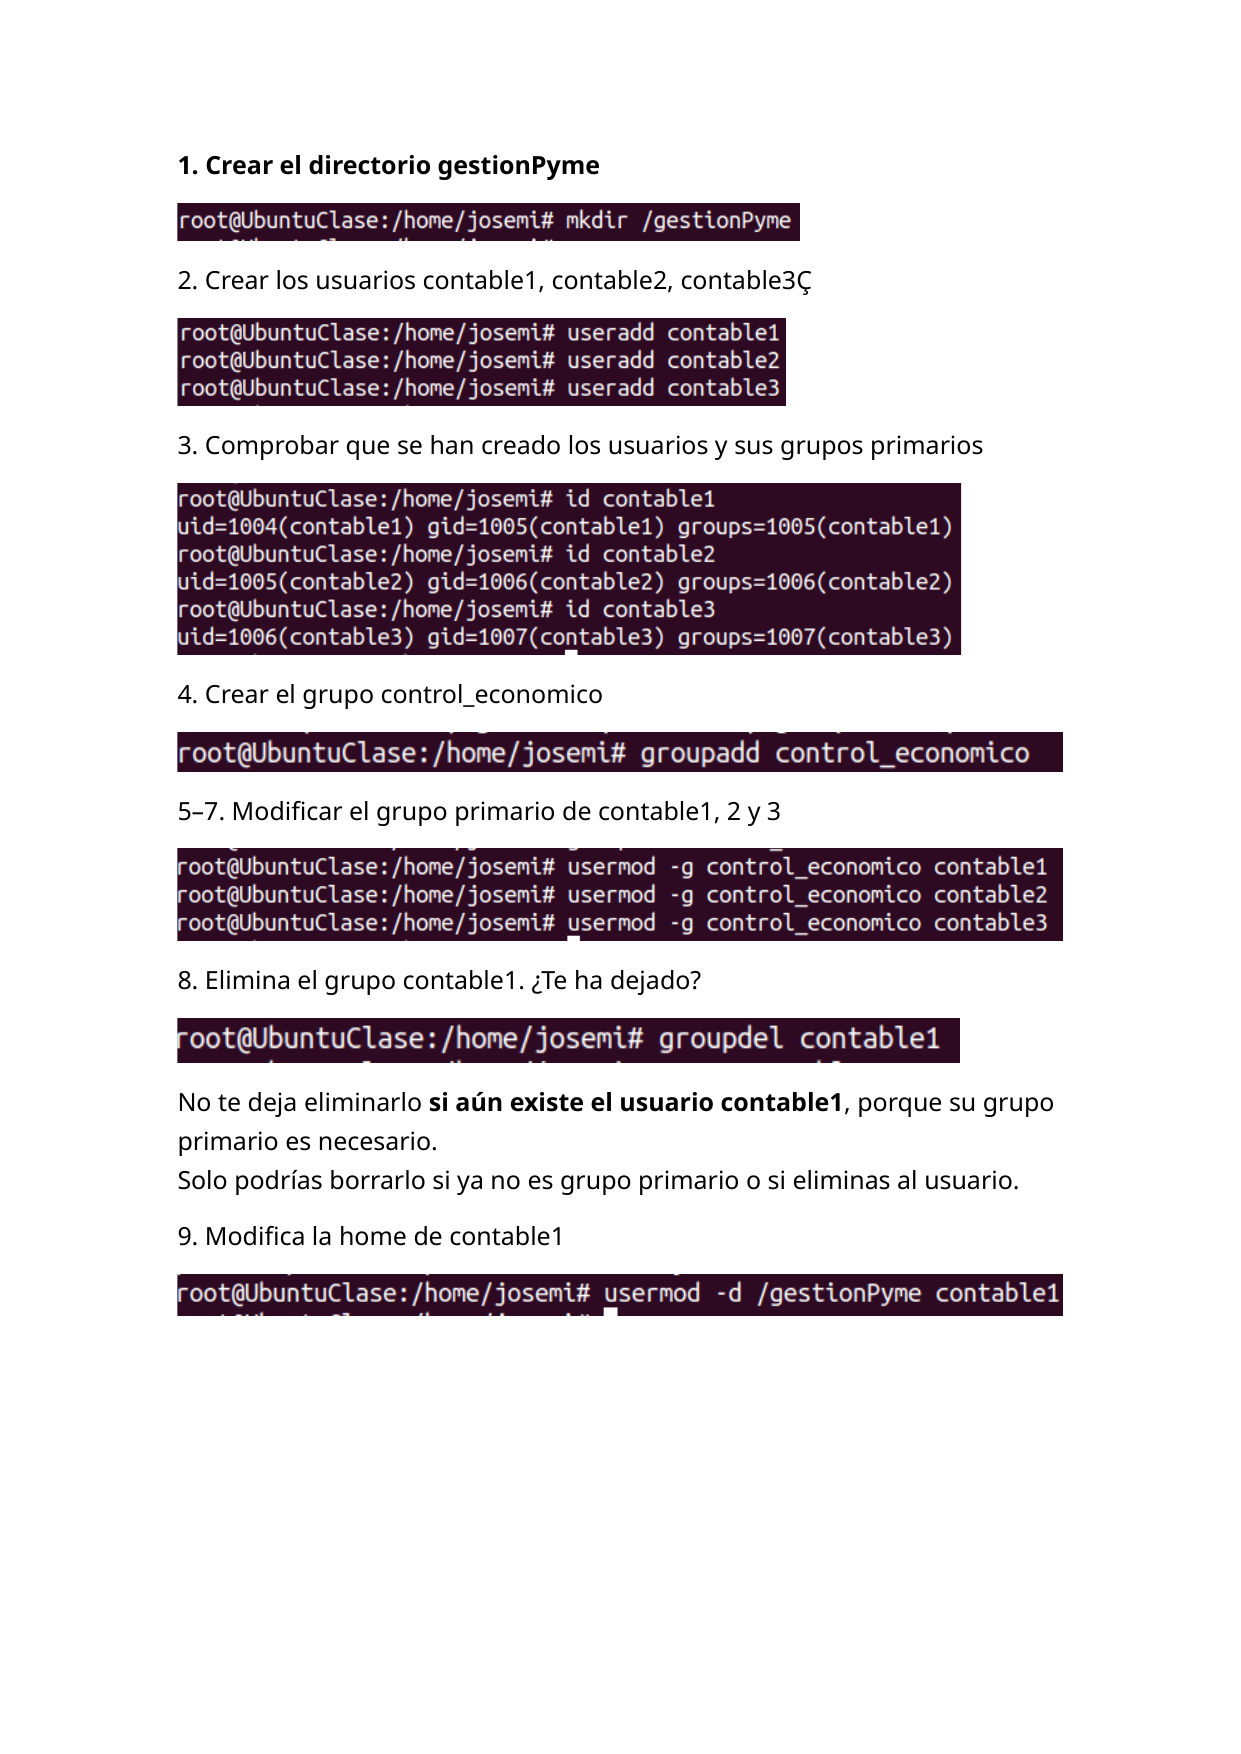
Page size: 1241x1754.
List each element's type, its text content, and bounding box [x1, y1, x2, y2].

text 5–7. Modificar el grupo primario de contable1, 2 y 3 [177, 793, 1063, 827]
text 3. Comprobar que se han creado los usuarios y sus grupos primarios [177, 428, 1063, 462]
text 9. Modifica la home de contable1 [177, 1218, 1063, 1252]
text 1. Crear el directorio gestionPyme [177, 148, 1063, 182]
text 4. Crear el grupo control_economico [177, 677, 1063, 711]
text 2. Crear los usuarios contable1, contable2, contable3Ç [177, 263, 1063, 297]
text 8. Elimina el grupo contable1. ¿Te ha dejado? [177, 963, 1063, 997]
text No te deja eliminarlo si aún existe el usuario contable1, porque su grupo primario es necesario. Solo podrías borrarlo si ya no es grupo primario o si eliminas al usuario. [177, 1084, 1063, 1197]
